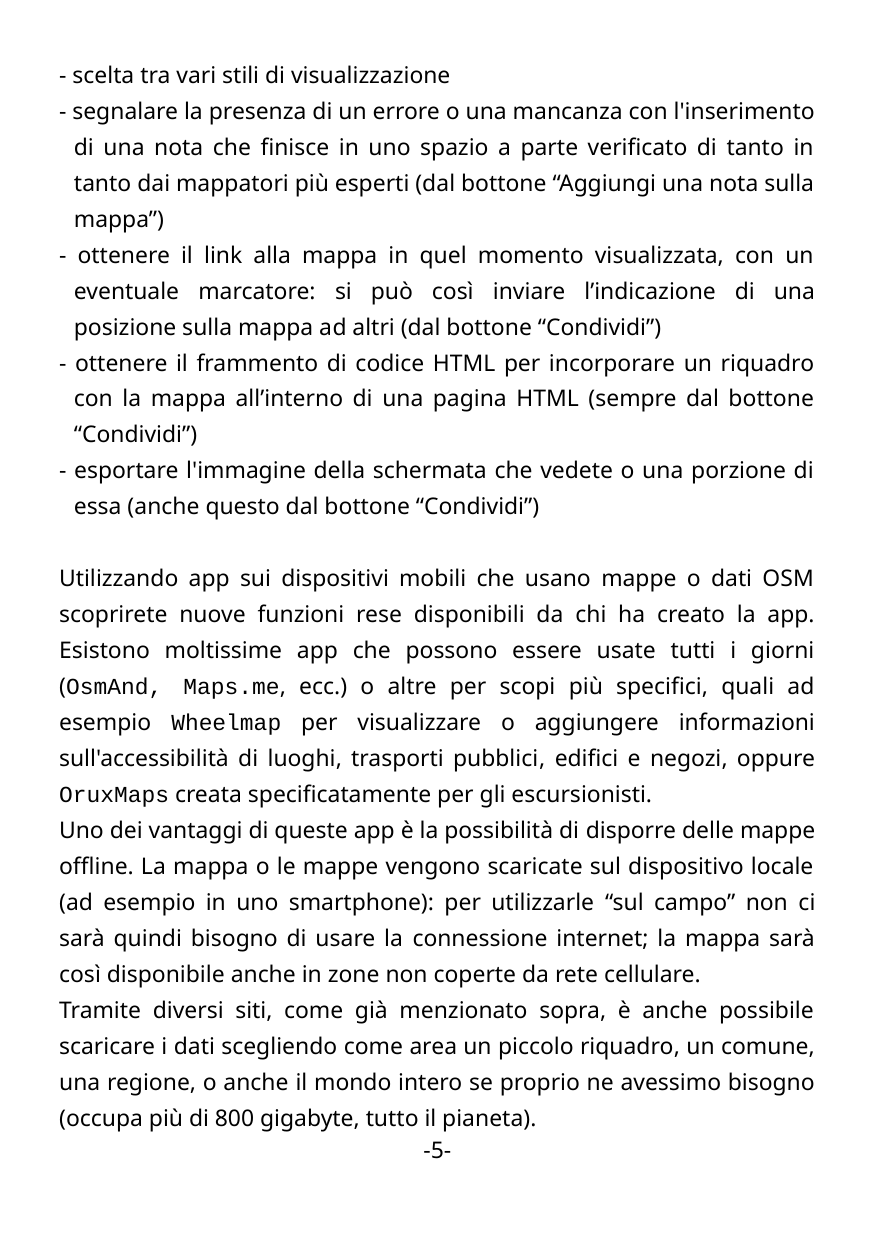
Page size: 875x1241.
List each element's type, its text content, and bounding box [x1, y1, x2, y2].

text - esportare l'immagine della schermata che vedete o una porzione di essa (anche questo dal bottone “Condividi”) [59, 454, 815, 521]
text Tramite diversi siti, come già menzionato sopra, è anche possibile scaricare i dati scegliendo come area un piccolo riquadro, un comune, una regione, o anche il mondo intero se proprio ne avessimo bisogno (occupa più di 800 gigabyte, tutto il pianeta). [59, 994, 815, 1133]
text Uno dei vantaggi di queste app è la possibilità di disporre delle mappe offline. La mappa o le mappe vengono scaricate sul dispositivo locale (ad esempio in uno smartphone): per utilizzarle “sul campo” non ci sarà quindi bisogno di usare la connessione internet; la mappa sarà così disponibile anche in zone non coperte da rete cellulare. [59, 814, 815, 989]
text Utilizzando app sui dispositivi mobili che usano mappe o dati OSM scoprirete nuove funzioni rese disponibili da chi ha creato la app. Esistono moltissime app che possono essere usate tutti i giorni (OsmAnd, Maps.me, ecc.) o altre per scopi più specifici, quali ad esempio Wheelmap per visualizzare o aggiungere informazioni sull'accessibilità di luoghi, trasporti pubblici, edifici e negozi, oppure OruxMaps creata specificatamente per gli escursionisti. [59, 562, 815, 809]
text - scelta tra vari stili di visualizzazione [59, 59, 815, 90]
text - segnalare la presenza di un errore o una mancanza con l'inserimento di una nota che finisce in uno spazio a parte verificato di tanto in tanto dai mappatori più esperti (dal bottone “Aggiungi una nota sulla mappa”) [59, 95, 815, 234]
text - ottenere il frammento di codice HTML per incorporare un riquadro con la mappa all’interno di una pagina HTML (sempre dal bottone “Condividi”) [59, 346, 815, 449]
text - ottenere il link alla mappa in quel momento visualizzata, con un eventuale marcatore: si può così inviare l’indicazione di una posizione sulla mappa ad altri (dal bottone “Condividi”) [59, 239, 815, 342]
